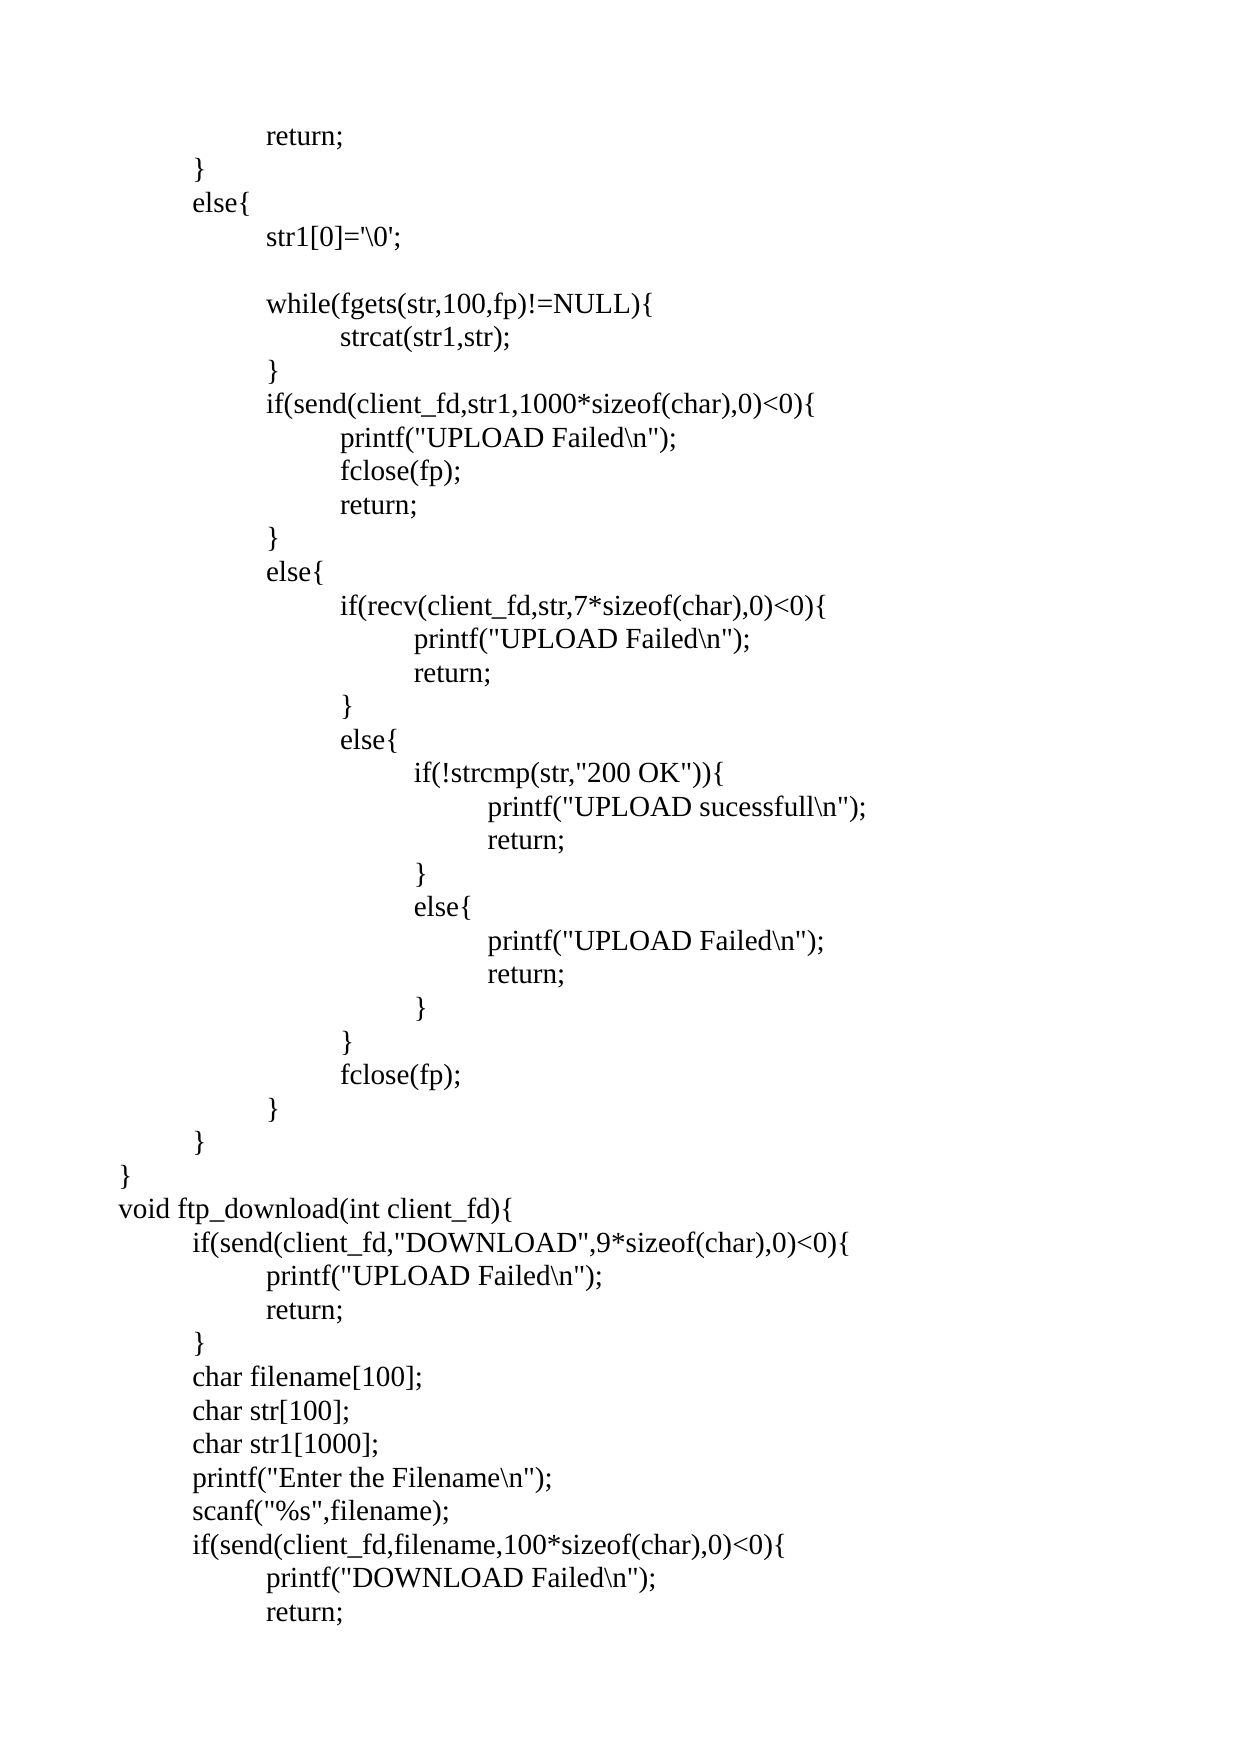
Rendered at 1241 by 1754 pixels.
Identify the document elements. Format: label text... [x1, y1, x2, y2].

text } [118, 1024, 1122, 1057]
text char str[100]; [118, 1393, 1122, 1426]
text } [118, 1158, 1122, 1191]
text printf("UPLOAD Failed\n"); [118, 923, 1122, 957]
text if(send(client_fd,filename,100*sizeof(char),0)<0){ [118, 1527, 1122, 1560]
text } [118, 856, 1122, 889]
text return; [118, 957, 1122, 990]
text char str1[1000]; [118, 1426, 1122, 1460]
text return; [118, 1594, 1122, 1627]
text } [118, 1091, 1122, 1124]
text } [118, 688, 1122, 722]
text if(!strcmp(str,"200 OK")){ [118, 755, 1122, 789]
text fclose(fp); [118, 453, 1122, 487]
text strcat(str1,str); [118, 319, 1122, 353]
text } [118, 152, 1122, 185]
text printf("DOWNLOAD Failed\n"); [118, 1560, 1122, 1594]
text if(send(client_fd,"DOWNLOAD",9*sizeof(char),0)<0){ [118, 1225, 1122, 1258]
text return; [118, 655, 1122, 688]
text return; [118, 118, 1122, 152]
text fclose(fp); [118, 1057, 1122, 1091]
text printf("UPLOAD Failed\n"); [118, 621, 1122, 655]
text } [118, 1326, 1122, 1359]
text return; [118, 1292, 1122, 1326]
text } [118, 1124, 1122, 1158]
text printf("UPLOAD Failed\n"); [118, 1258, 1122, 1292]
text printf("UPLOAD Failed\n"); [118, 420, 1122, 453]
text return; [118, 822, 1122, 856]
text printf("UPLOAD sucessfull\n"); [118, 789, 1122, 822]
text else{ [118, 889, 1122, 923]
text str1[0]='\0'; [118, 219, 1122, 252]
text char filename[100]; [118, 1359, 1122, 1393]
text } [118, 990, 1122, 1024]
text } [118, 353, 1122, 386]
text else{ [118, 554, 1122, 588]
text if(recv(client_fd,str,7*sizeof(char),0)<0){ [118, 588, 1122, 621]
text else{ [118, 722, 1122, 755]
text if(send(client_fd,str1,1000*sizeof(char),0)<0){ [118, 386, 1122, 420]
text while(fgets(str,100,fp)!=NULL){ [118, 286, 1122, 319]
text printf("Enter the Filename\n"); [118, 1460, 1122, 1493]
text } [118, 521, 1122, 554]
text return; [118, 487, 1122, 521]
text else{ [118, 185, 1122, 219]
text scanf("%s",filename); [118, 1493, 1122, 1527]
text void ftp_download(int client_fd){ [118, 1191, 1122, 1225]
